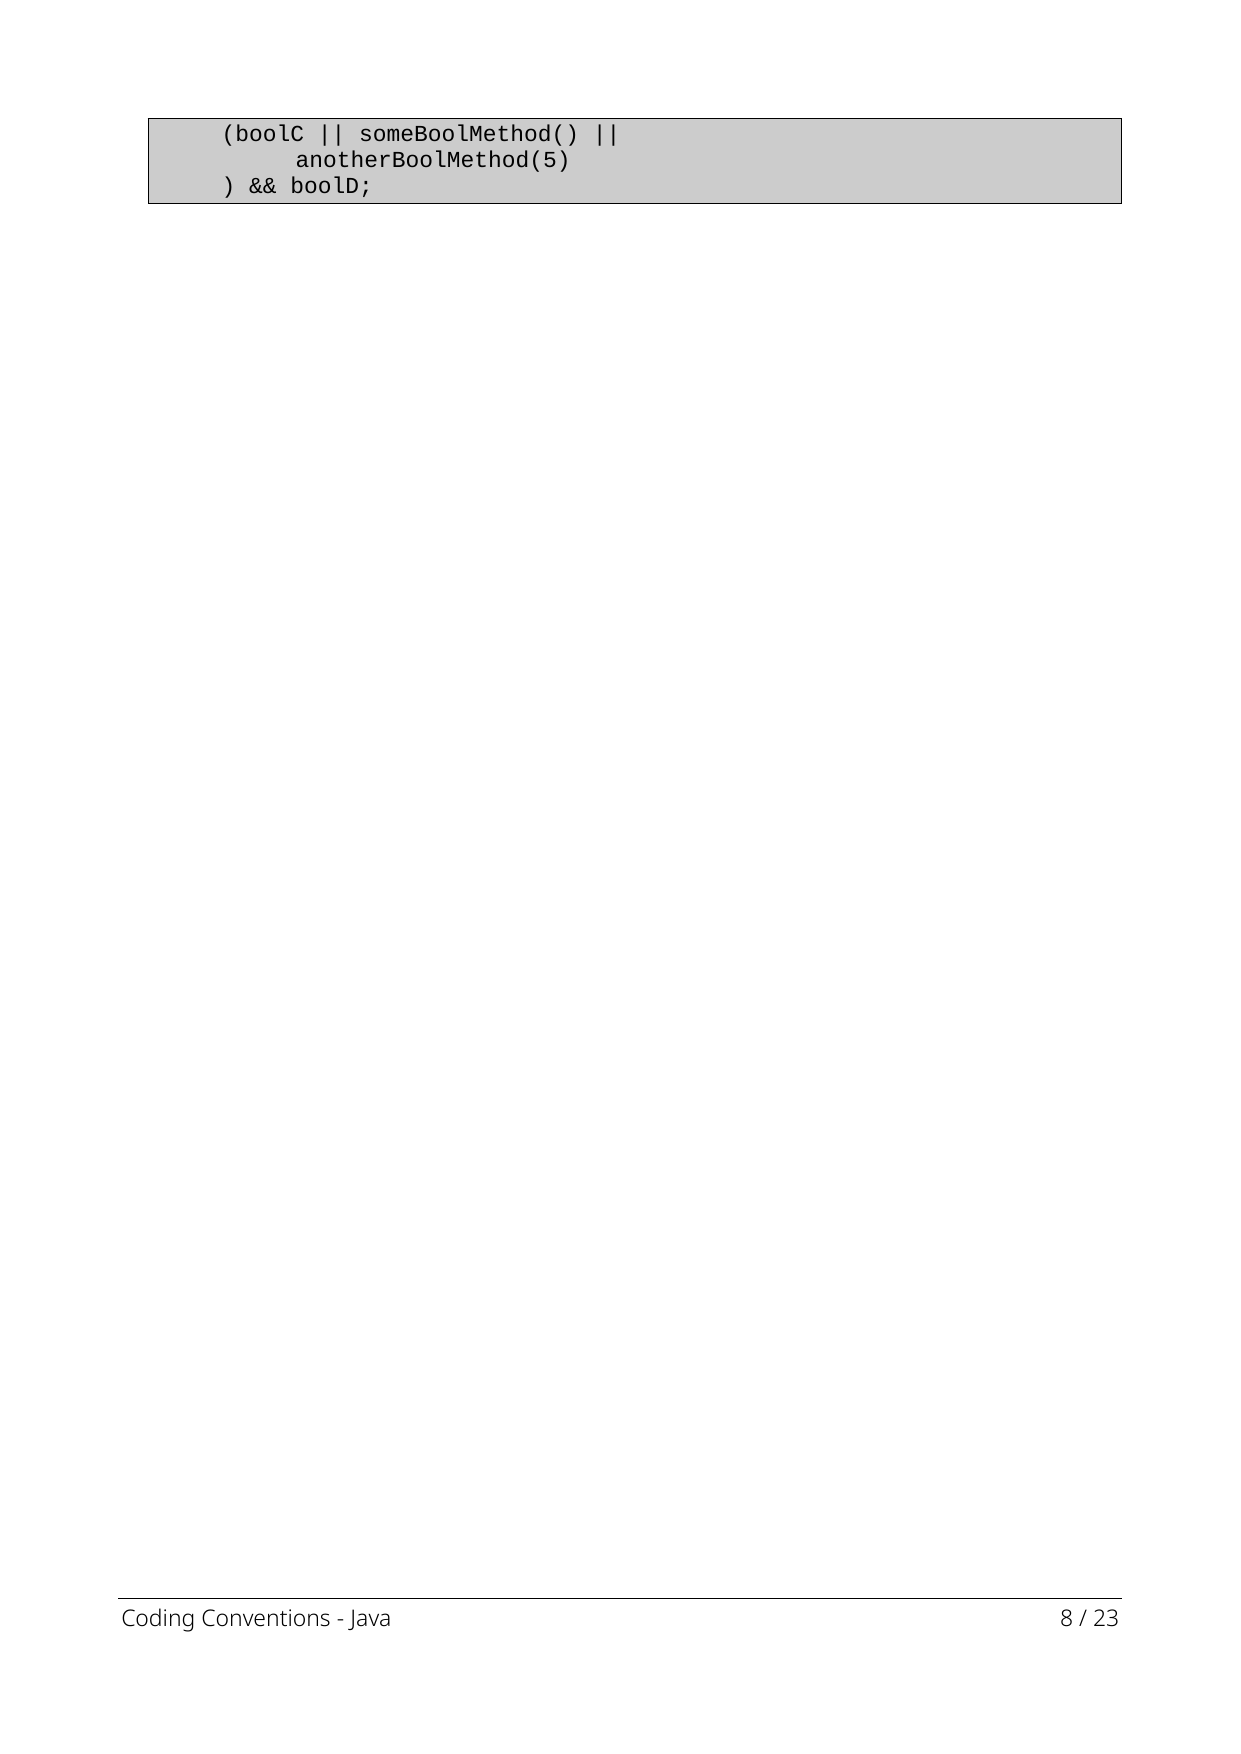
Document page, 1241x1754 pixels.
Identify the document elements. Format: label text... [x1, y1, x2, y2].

text ) && boolD; [149, 170, 1121, 203]
text anotherBoolMethod(5) [149, 144, 1121, 170]
text (boolC || someBoolMethod() || [149, 119, 1121, 144]
